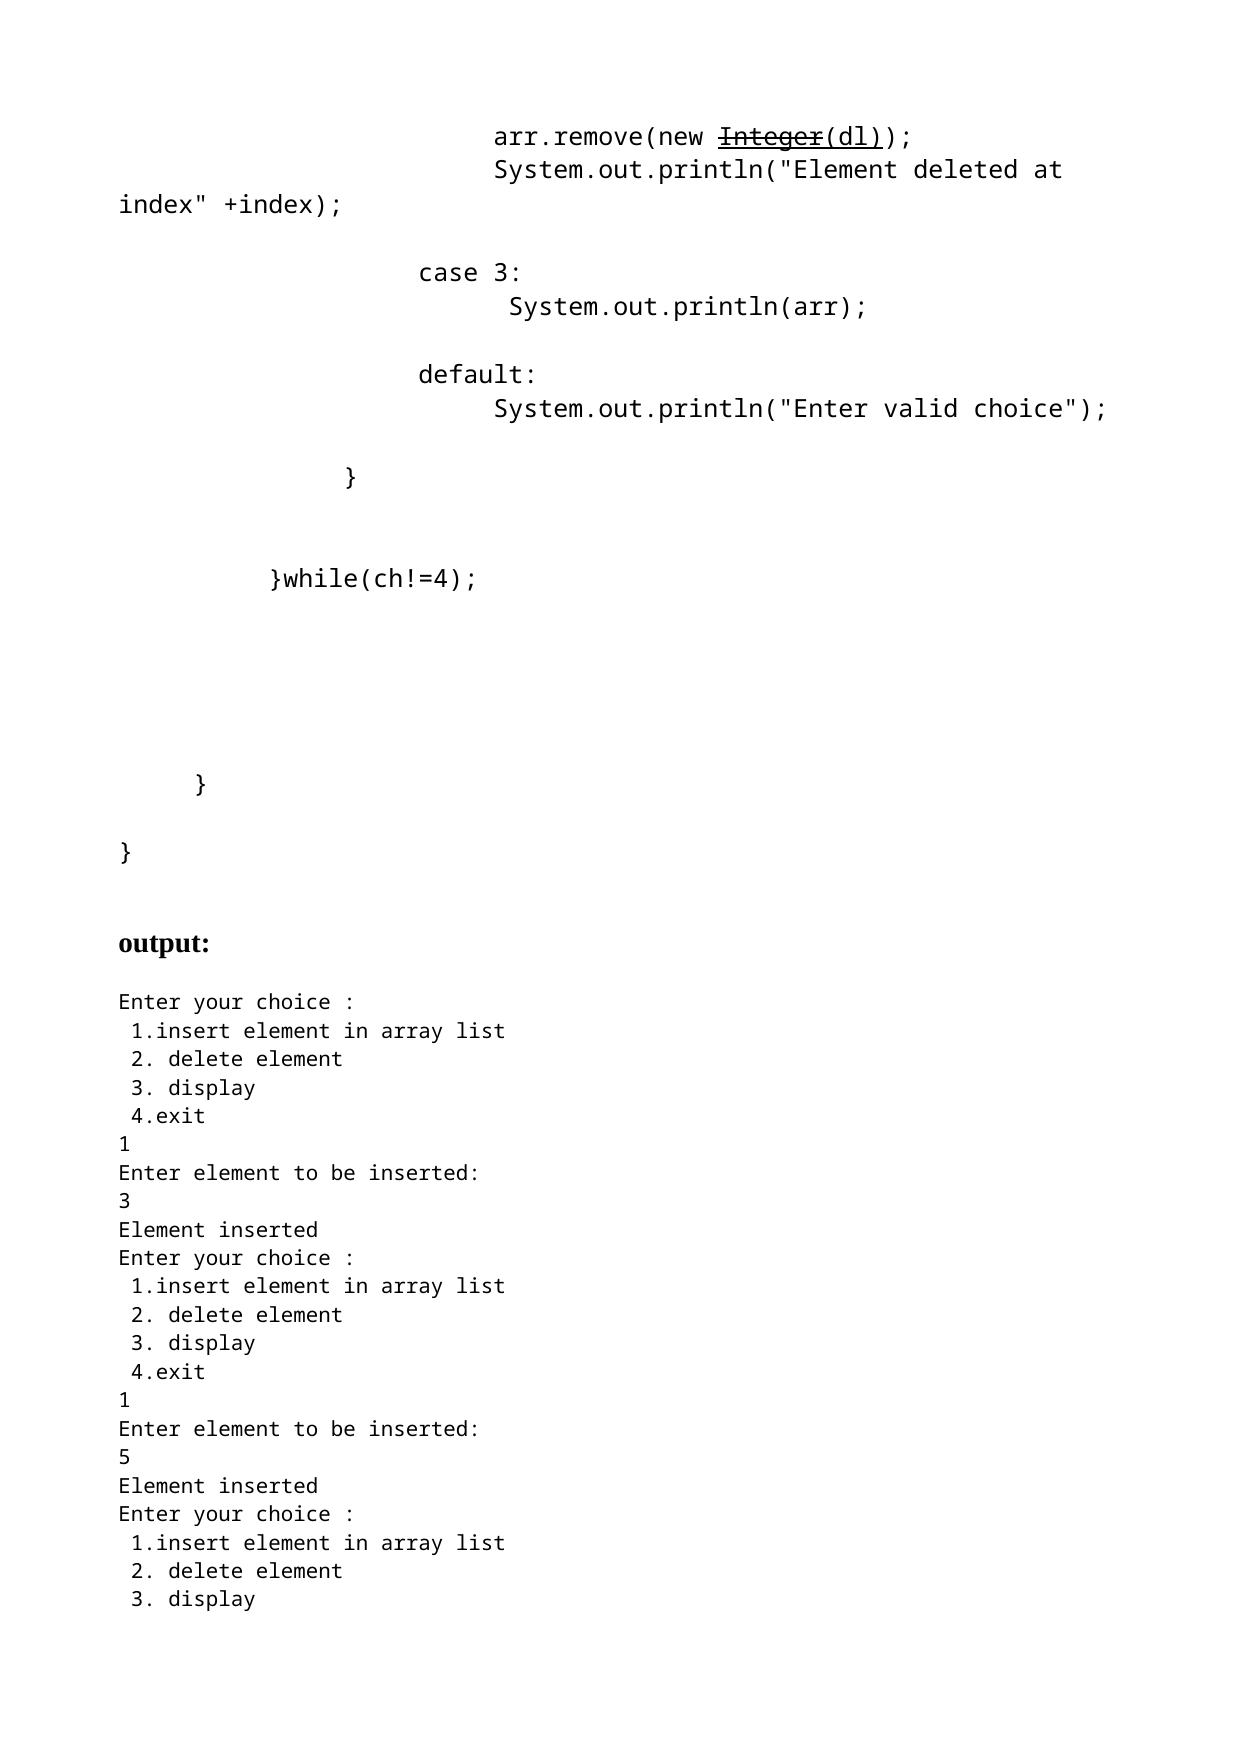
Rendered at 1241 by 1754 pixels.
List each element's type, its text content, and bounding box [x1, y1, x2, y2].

text 4.exit [118, 1101, 1122, 1129]
text 1.insert element in array list [118, 1528, 1122, 1556]
text 4.exit [118, 1357, 1122, 1385]
text System.out.println("Element deleted at index" +index); [118, 152, 1122, 220]
text 1.insert element in array list [118, 1272, 1122, 1300]
text 1 [118, 1129, 1122, 1158]
text Element inserted [118, 1215, 1122, 1243]
text 3. display [118, 1073, 1122, 1101]
text Element inserted [118, 1471, 1122, 1499]
text Enter element to be inserted: [118, 1158, 1122, 1186]
text 2. delete element [118, 1300, 1122, 1328]
text 3. display [118, 1584, 1122, 1613]
text System.out.println(arr); [118, 288, 1122, 322]
text }while(ch!=4); [118, 561, 1122, 595]
text Enter your choice : [118, 1243, 1122, 1272]
text default: [118, 357, 1122, 391]
text case 3: [118, 254, 1122, 288]
text } [118, 833, 1122, 867]
text 2. delete element [118, 1044, 1122, 1073]
text Enter element to be inserted: [118, 1414, 1122, 1442]
text 1 [118, 1385, 1122, 1414]
text output: [118, 925, 1122, 958]
text Enter your choice : [118, 1499, 1122, 1528]
text 3. display [118, 1328, 1122, 1357]
text } [118, 459, 1122, 493]
text Enter your choice : [118, 987, 1122, 1016]
text System.out.println("Enter valid choice"); [118, 391, 1122, 425]
text 2. delete element [118, 1556, 1122, 1584]
text 5 [118, 1442, 1122, 1471]
text arr.remove(new Integer(dl)); [118, 118, 1122, 152]
text 3 [118, 1186, 1122, 1215]
text 1.insert element in array list [118, 1016, 1122, 1044]
text } [118, 765, 1122, 799]
